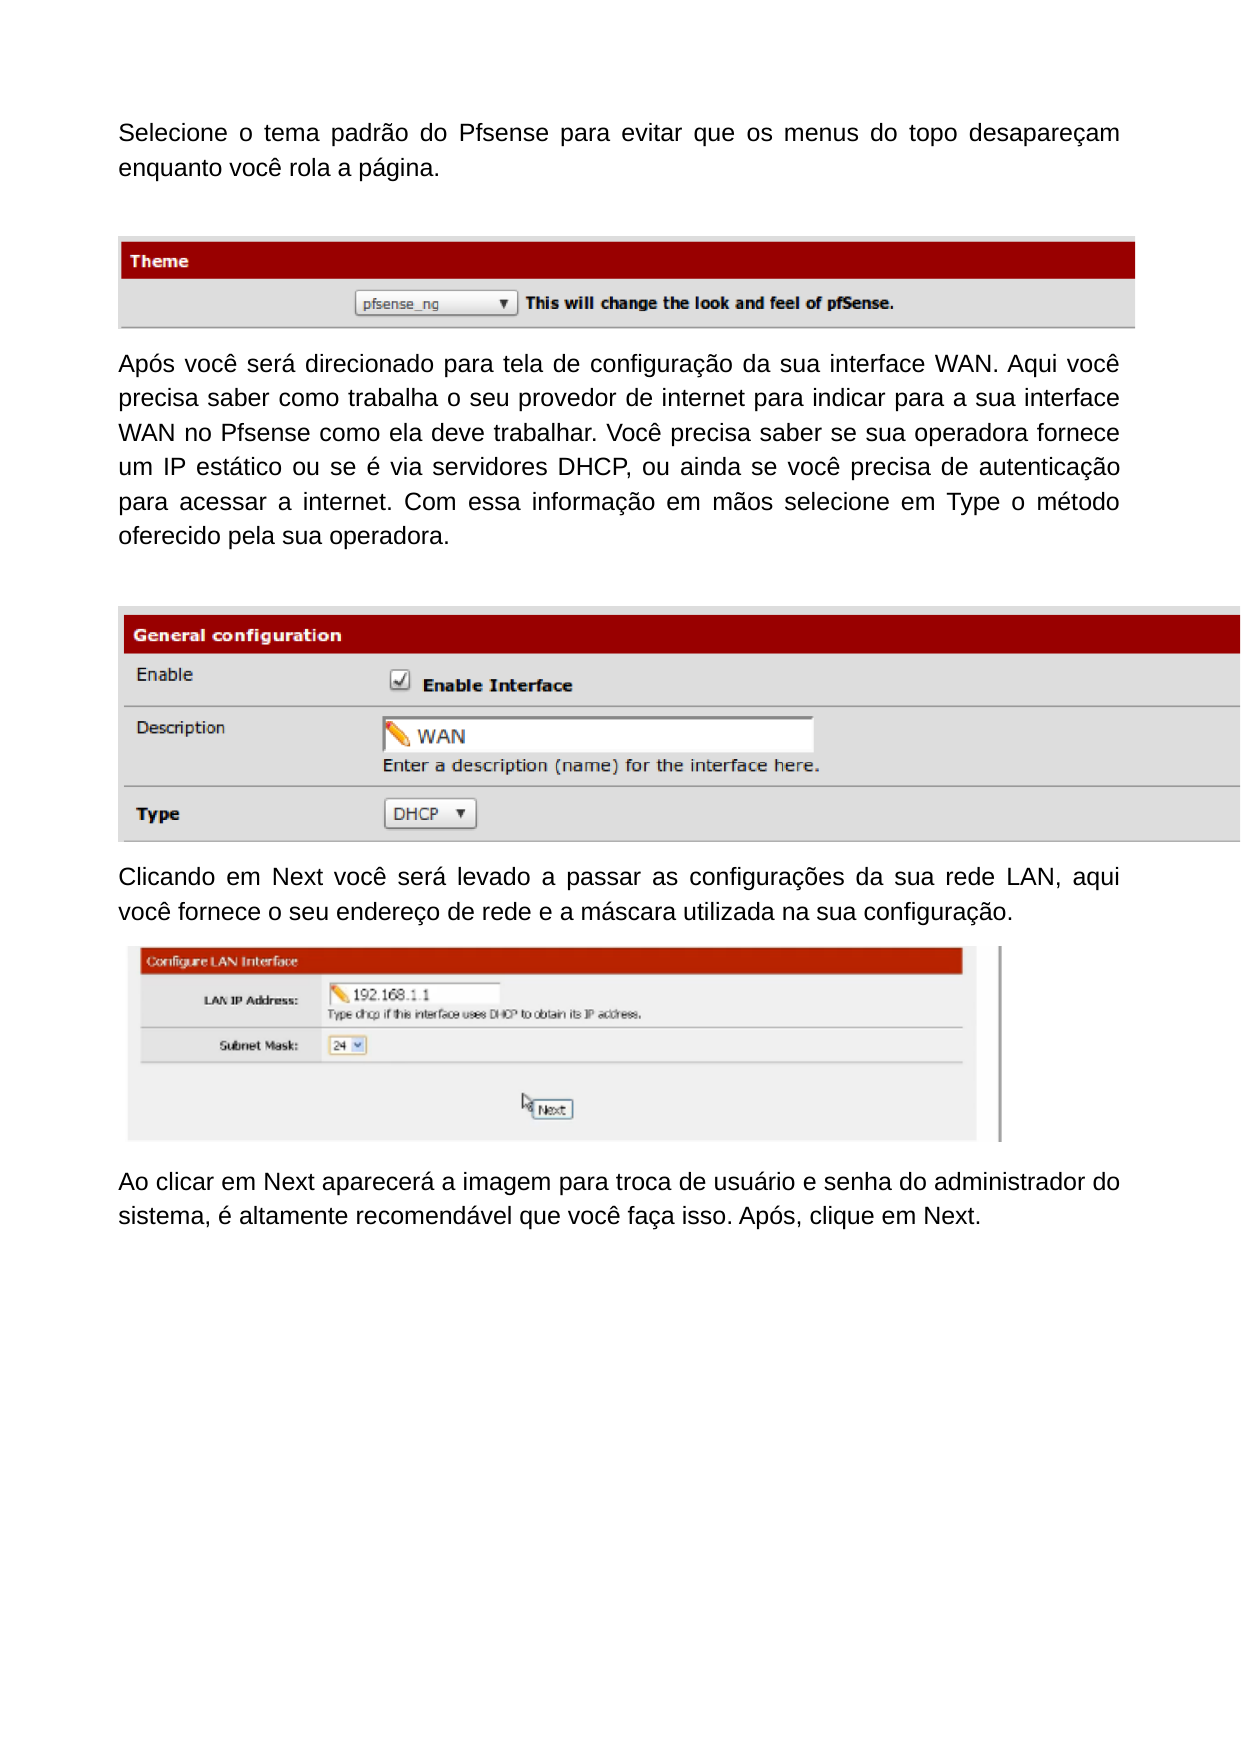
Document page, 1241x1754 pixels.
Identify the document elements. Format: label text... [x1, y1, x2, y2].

text Ao clicar em Next aparecerá a imagem para troca de usuário e senha do administrador do sistema, é altamente recomendável que você faça isso. Após, clique em Next. [118, 1167, 1122, 1230]
picture [118, 604, 1241, 842]
picture [125, 946, 1002, 1142]
text Clicando em Next você será levado a passar as configurações da sua rede LAN, aqui você fornece o seu endereço de rede e a máscara utilizada na sua configuração. [118, 862, 1122, 926]
picture [118, 236, 1136, 329]
text Após você será direcionado para tela de configuração da sua interface WAN. Aqui você precisa saber como trabalha o seu provedor de internet para indicar para a sua interface WAN no Pfsense como ela deve trabalhar. Você precisa saber se sua operadora fornece um IP estático ou se é via servidores DHCP, ou ainda se você precisa de autenticação para acessar a internet. Com essa informação em mãos selecione em Type o método oferecido pela sua operadora. [118, 349, 1122, 550]
text Selecione o tema padrão do Pfsense para evitar que os menus do topo desapareçam enquanto você rola a página. [118, 118, 1122, 181]
